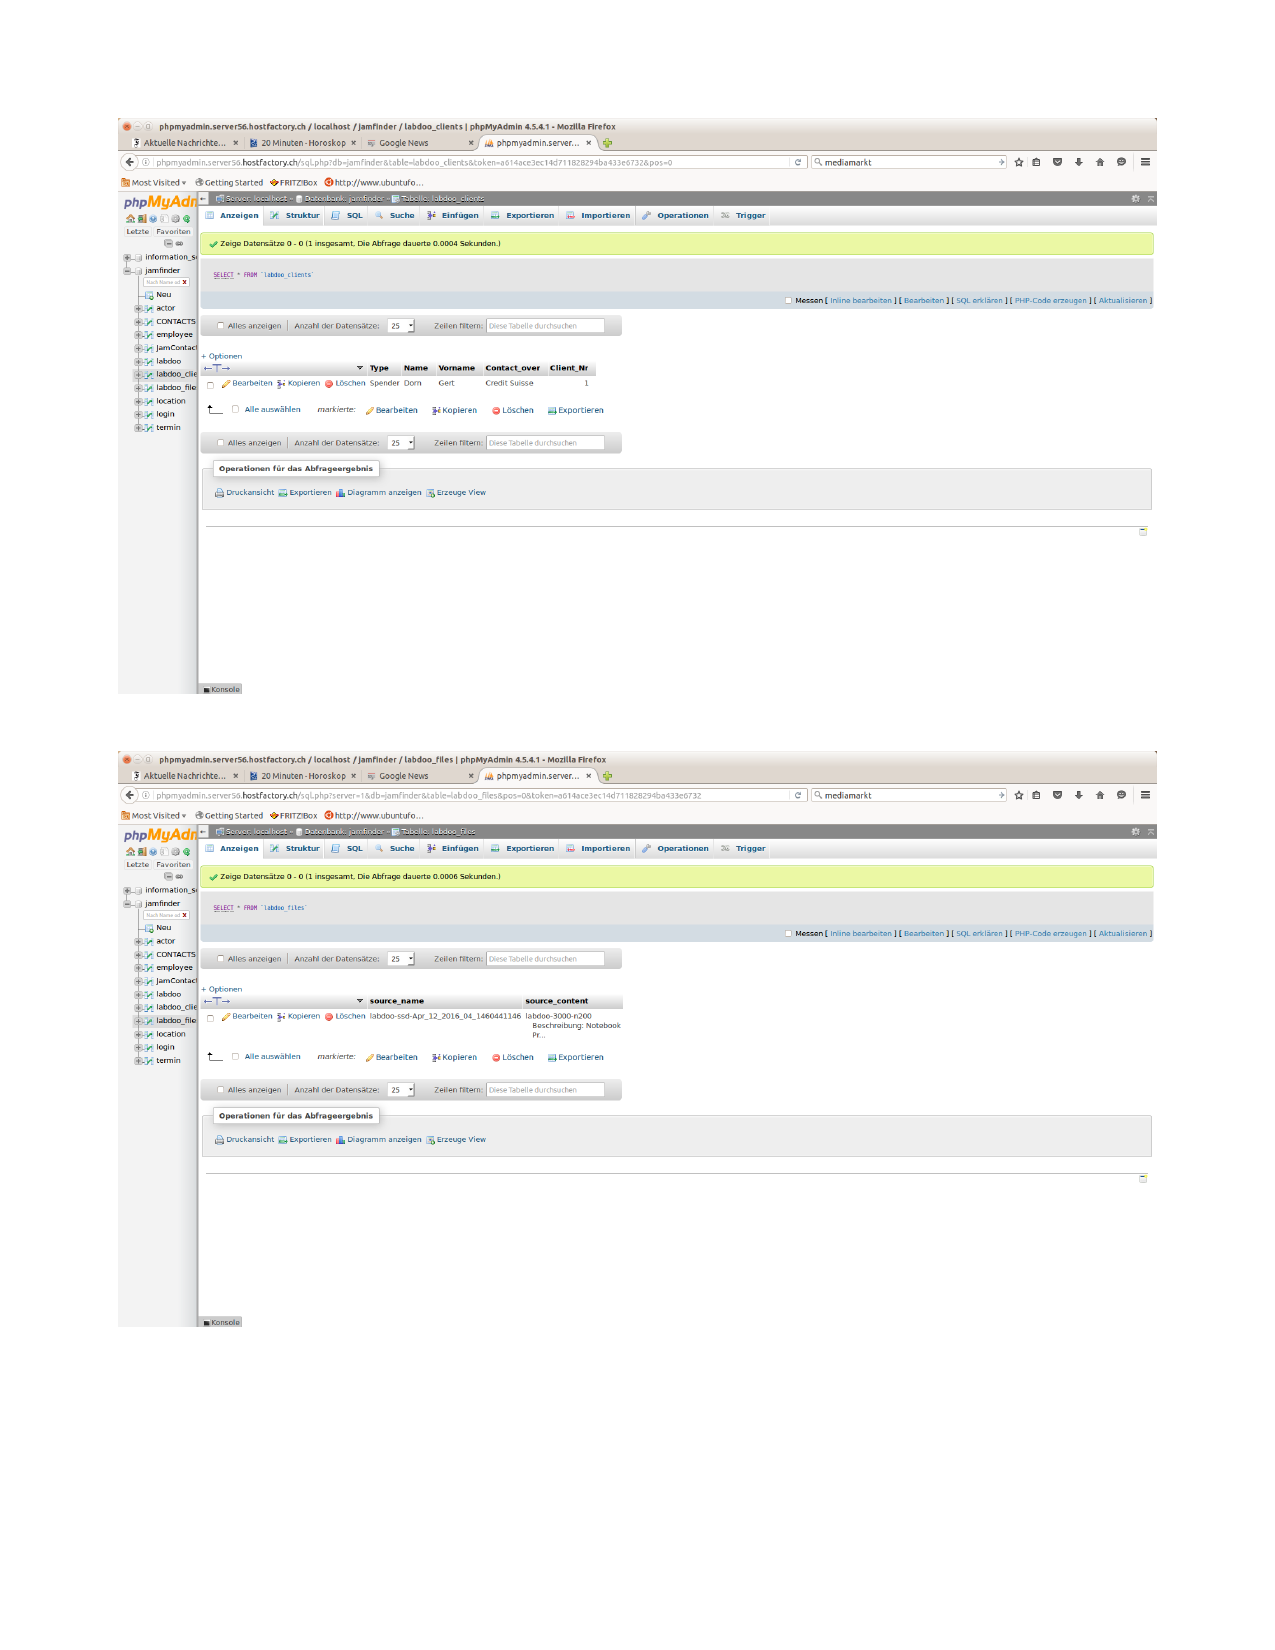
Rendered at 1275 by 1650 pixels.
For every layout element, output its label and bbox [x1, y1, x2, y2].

picture [118, 118, 1157, 694]
picture [118, 751, 1157, 1327]
